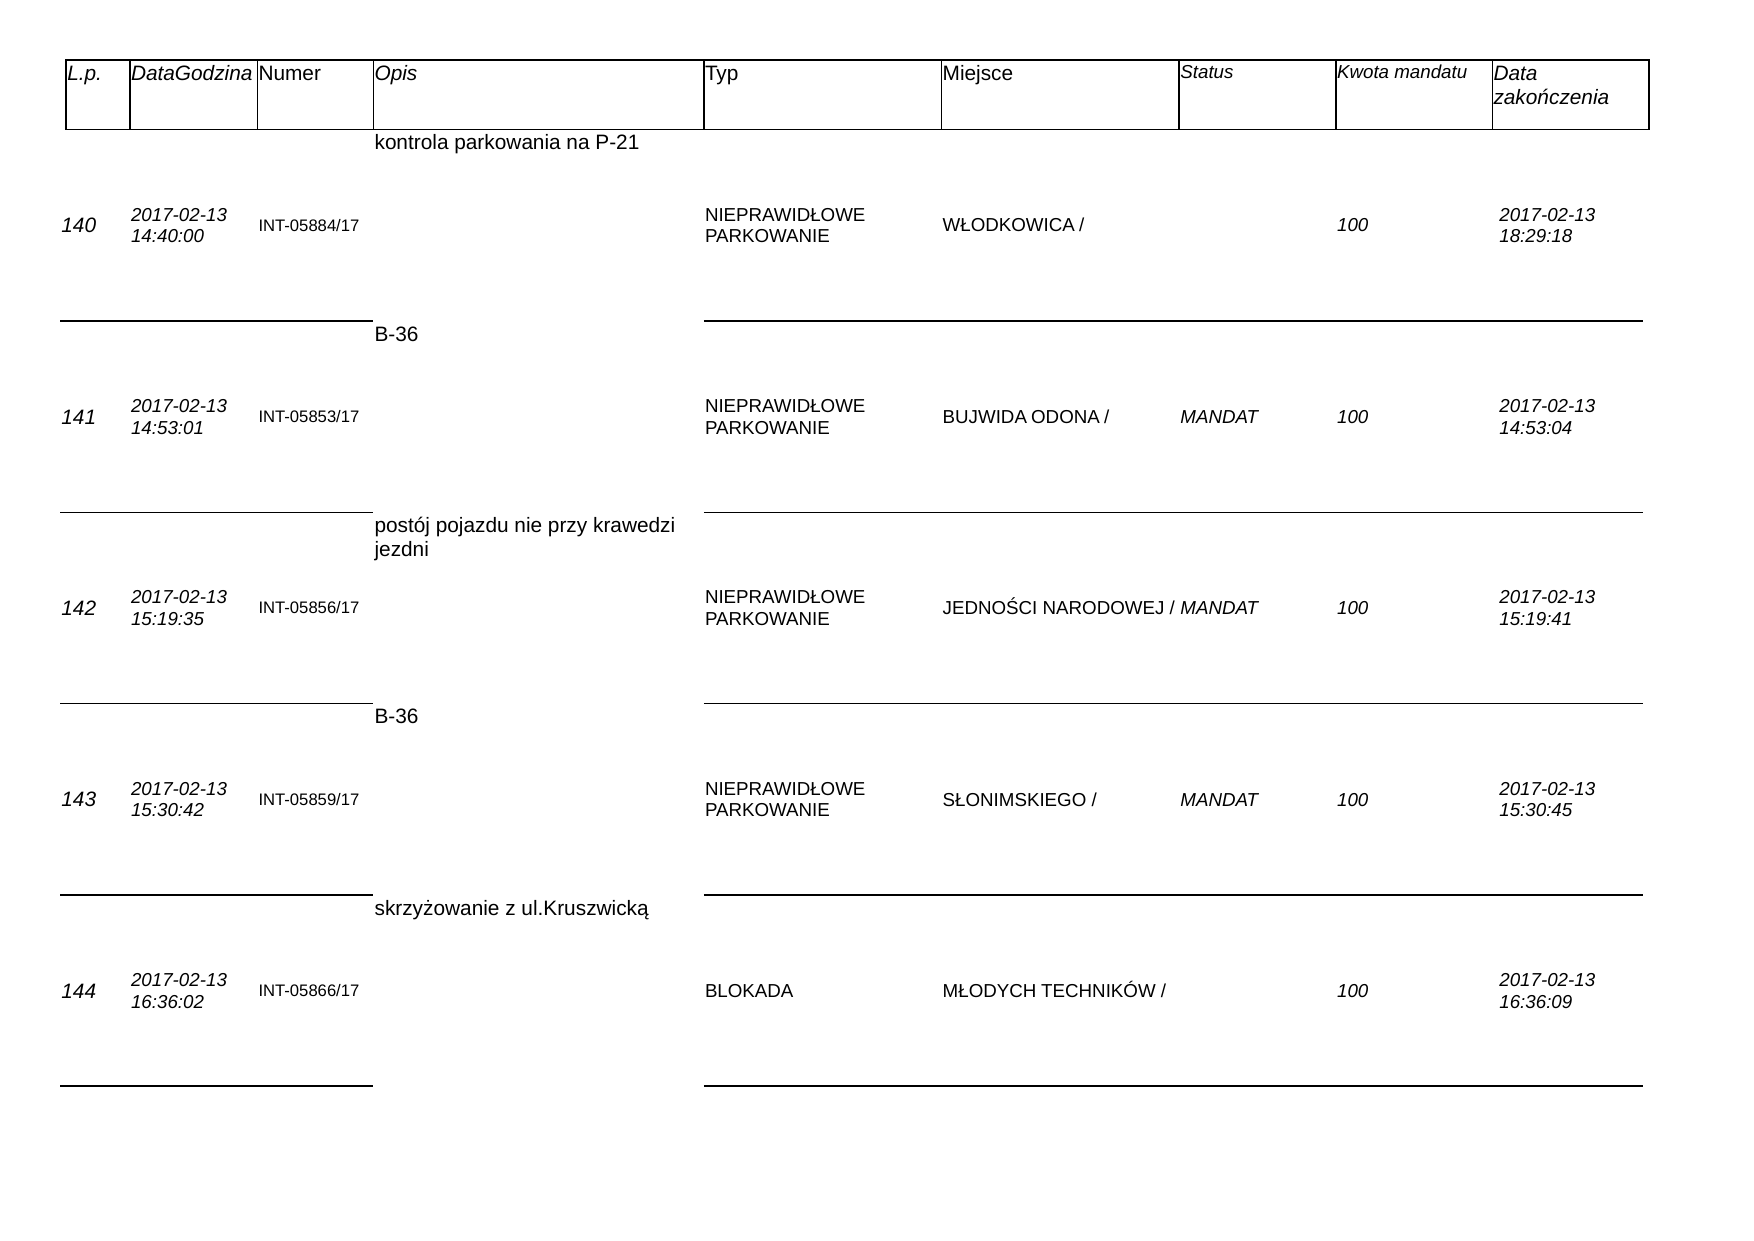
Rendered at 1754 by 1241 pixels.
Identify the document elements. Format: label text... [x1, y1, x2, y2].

table_cell 141 [60, 322, 130, 511]
table_cell INT-05853/17 [257, 322, 373, 511]
table_cell [1179, 130, 1336, 320]
table_cell [1179, 896, 1336, 1085]
table_header Data zakończenia [1493, 61, 1648, 129]
table_header Numer [258, 61, 373, 129]
table_header Miejsce [942, 61, 1178, 129]
table_cell NIEPRAWIDŁOWE PARKOWANIE [704, 704, 941, 894]
table_cell 100 [1336, 130, 1498, 320]
table_cell MANDAT [1179, 322, 1336, 511]
table_cell INT-05884/17 [257, 130, 373, 320]
table_header Typ [705, 61, 941, 129]
table_cell NIEPRAWIDŁOWE PARKOWANIE [704, 130, 941, 320]
table_cell [1643, 130, 1649, 320]
table_header L.p. [67, 61, 129, 129]
table_cell 144 [60, 896, 130, 1085]
table_cell MANDAT [1179, 704, 1336, 894]
table_cell MŁODYCH TECHNIKÓW / [941, 896, 1179, 1085]
table_cell INT-05859/17 [257, 704, 373, 894]
table_cell NIEPRAWIDŁOWE PARKOWANIE [704, 322, 941, 511]
table_cell SŁONIMSKIEGO / [941, 704, 1179, 894]
table_cell 2017-02-13 16:36:09 [1498, 896, 1643, 1085]
table_cell 2017-02-13 14:53:04 [1498, 322, 1643, 511]
table_cell 140 [60, 129, 130, 320]
table_cell JEDNOŚCI NARODOWEJ / [941, 513, 1179, 703]
table_cell skrzyżowanie z ul.Kruszwicką [373, 894, 704, 1085]
table_cell [1643, 320, 1649, 511]
table_cell B-36 [373, 703, 704, 894]
table_cell 142 [60, 513, 130, 703]
table_cell [1643, 703, 1649, 894]
table_cell 100 [1336, 704, 1498, 894]
table_cell INT-05866/17 [257, 896, 373, 1085]
table_header [60, 59, 65, 129]
table_header Status [1180, 61, 1335, 129]
table_cell 2017-02-13 15:30:45 [1498, 704, 1643, 894]
table_cell 143 [60, 704, 130, 894]
table_header Kwota mandatu [1337, 61, 1492, 129]
table_cell BUJWIDA ODONA / [941, 322, 1179, 511]
table_cell 2017-02-13 15:19:41 [1498, 513, 1643, 703]
table_cell 2017-02-13 14:40:00 [130, 130, 257, 320]
table_header DataGodzina [131, 61, 257, 129]
table_cell 2017-02-13 15:30:42 [130, 704, 257, 894]
table_cell 2017-02-13 16:36:02 [130, 896, 257, 1085]
table_cell 2017-02-13 14:53:01 [130, 322, 257, 511]
table_cell WŁODKOWICA / [941, 130, 1179, 320]
table_cell [1643, 511, 1649, 703]
table_cell [1643, 894, 1649, 1085]
table_cell NIEPRAWIDŁOWE PARKOWANIE [704, 513, 941, 703]
table_cell 2017-02-13 18:29:18 [1498, 130, 1643, 320]
table_cell 100 [1336, 513, 1498, 703]
table_cell BLOKADA [704, 896, 941, 1085]
table_header Opis [374, 61, 703, 129]
table_cell postój pojazdu nie przy krawedzi jezdni [373, 511, 704, 703]
table_cell 100 [1336, 896, 1498, 1085]
table_cell 2017-02-13 15:19:35 [130, 513, 257, 703]
table_cell B-36 [373, 320, 704, 511]
table_cell INT-05856/17 [257, 513, 373, 703]
table_cell MANDAT [1179, 513, 1336, 703]
table_cell 100 [1336, 322, 1498, 511]
table_cell kontrola parkowania na P-21 [373, 130, 704, 320]
